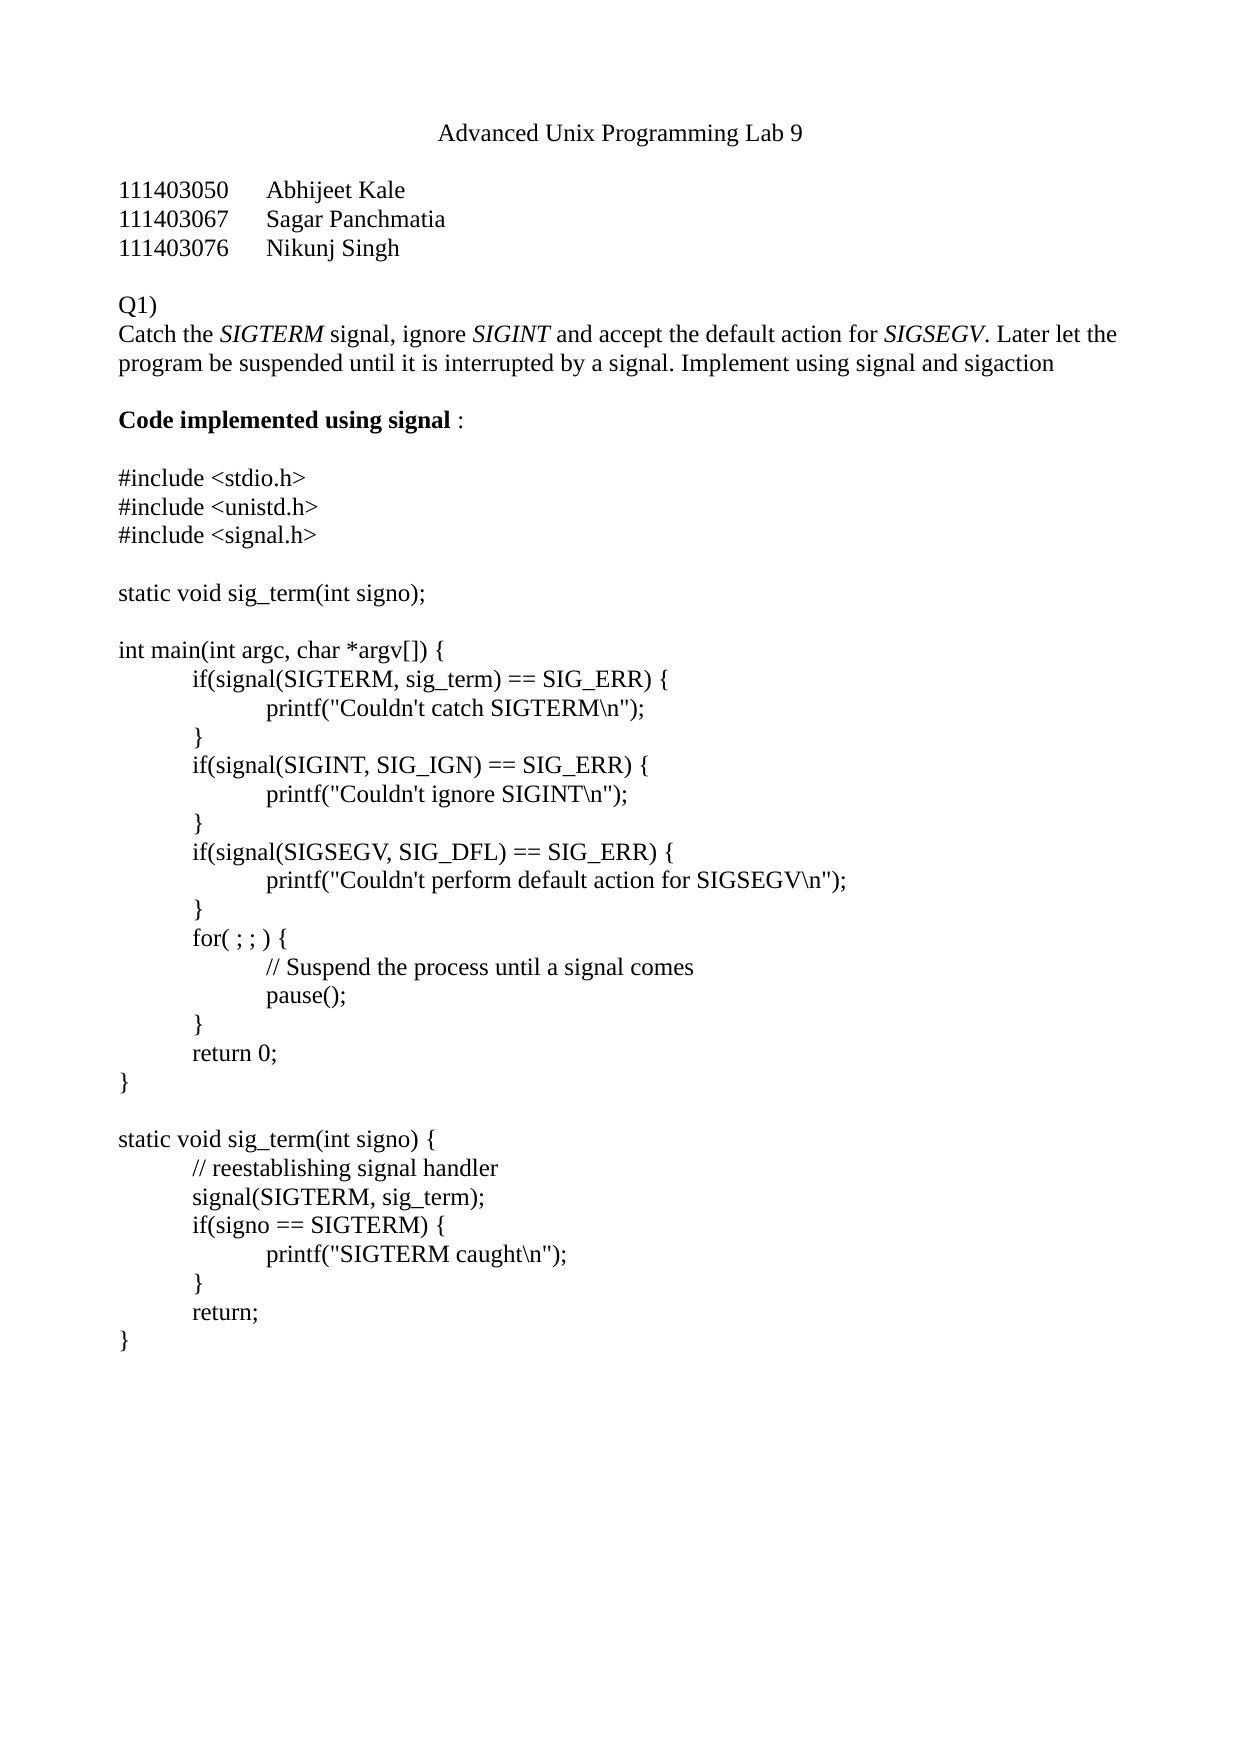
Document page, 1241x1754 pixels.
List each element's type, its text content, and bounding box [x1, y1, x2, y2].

text 111403067 Sagar Panchmatia [118, 204, 1122, 233]
text } [118, 1268, 1122, 1297]
text 111403050 Abhijeet Kale [118, 176, 1122, 204]
text printf("SIGTERM caught\n"); [118, 1239, 1122, 1268]
text return 0; [118, 1038, 1122, 1067]
text } [118, 1326, 1122, 1354]
text #include <stdio.h> [118, 463, 1122, 492]
text #include <unistd.h> [118, 492, 1122, 521]
text if(signal(SIGTERM, sig_term) == SIG_ERR) { [118, 664, 1122, 693]
text } [118, 1067, 1122, 1096]
text if(signo == SIGTERM) { [118, 1211, 1122, 1239]
text static void sig_term(int signo); [118, 578, 1122, 607]
text return; [118, 1297, 1122, 1326]
text // reestablishing signal handler [118, 1153, 1122, 1182]
text // Suspend the process until a signal comes [118, 952, 1122, 981]
text printf("Couldn't perform default action for SIGSEGV\n"); [118, 866, 1122, 894]
text printf("Couldn't ignore SIGINT\n"); [118, 779, 1122, 808]
text static void sig_term(int signo) { [118, 1124, 1122, 1153]
text Catch the SIGTERM signal, ignore SIGINT and accept the default action for SIGSEGV. Later let the program be suspended until it is interrupted by a signal. Implement using signal and sigaction [118, 319, 1122, 377]
text pause(); [118, 981, 1122, 1009]
text for( ; ; ) { [118, 923, 1122, 952]
text } [118, 808, 1122, 837]
text 111403076 Nikunj Singh [118, 233, 1122, 262]
text if(signal(SIGINT, SIG_IGN) == SIG_ERR) { [118, 751, 1122, 779]
text } [118, 894, 1122, 923]
text Advanced Unix Programming Lab 9 [118, 118, 1122, 147]
text signal(SIGTERM, sig_term); [118, 1182, 1122, 1211]
text } [118, 722, 1122, 751]
text } [118, 1009, 1122, 1038]
text int main(int argc, char *argv[]) { [118, 636, 1122, 664]
text printf("Couldn't catch SIGTERM\n"); [118, 693, 1122, 722]
text Q1) [118, 291, 1122, 319]
text if(signal(SIGSEGV, SIG_DFL) == SIG_ERR) { [118, 837, 1122, 866]
text #include <signal.h> [118, 521, 1122, 549]
text Code implemented using signal : [118, 406, 1122, 434]
